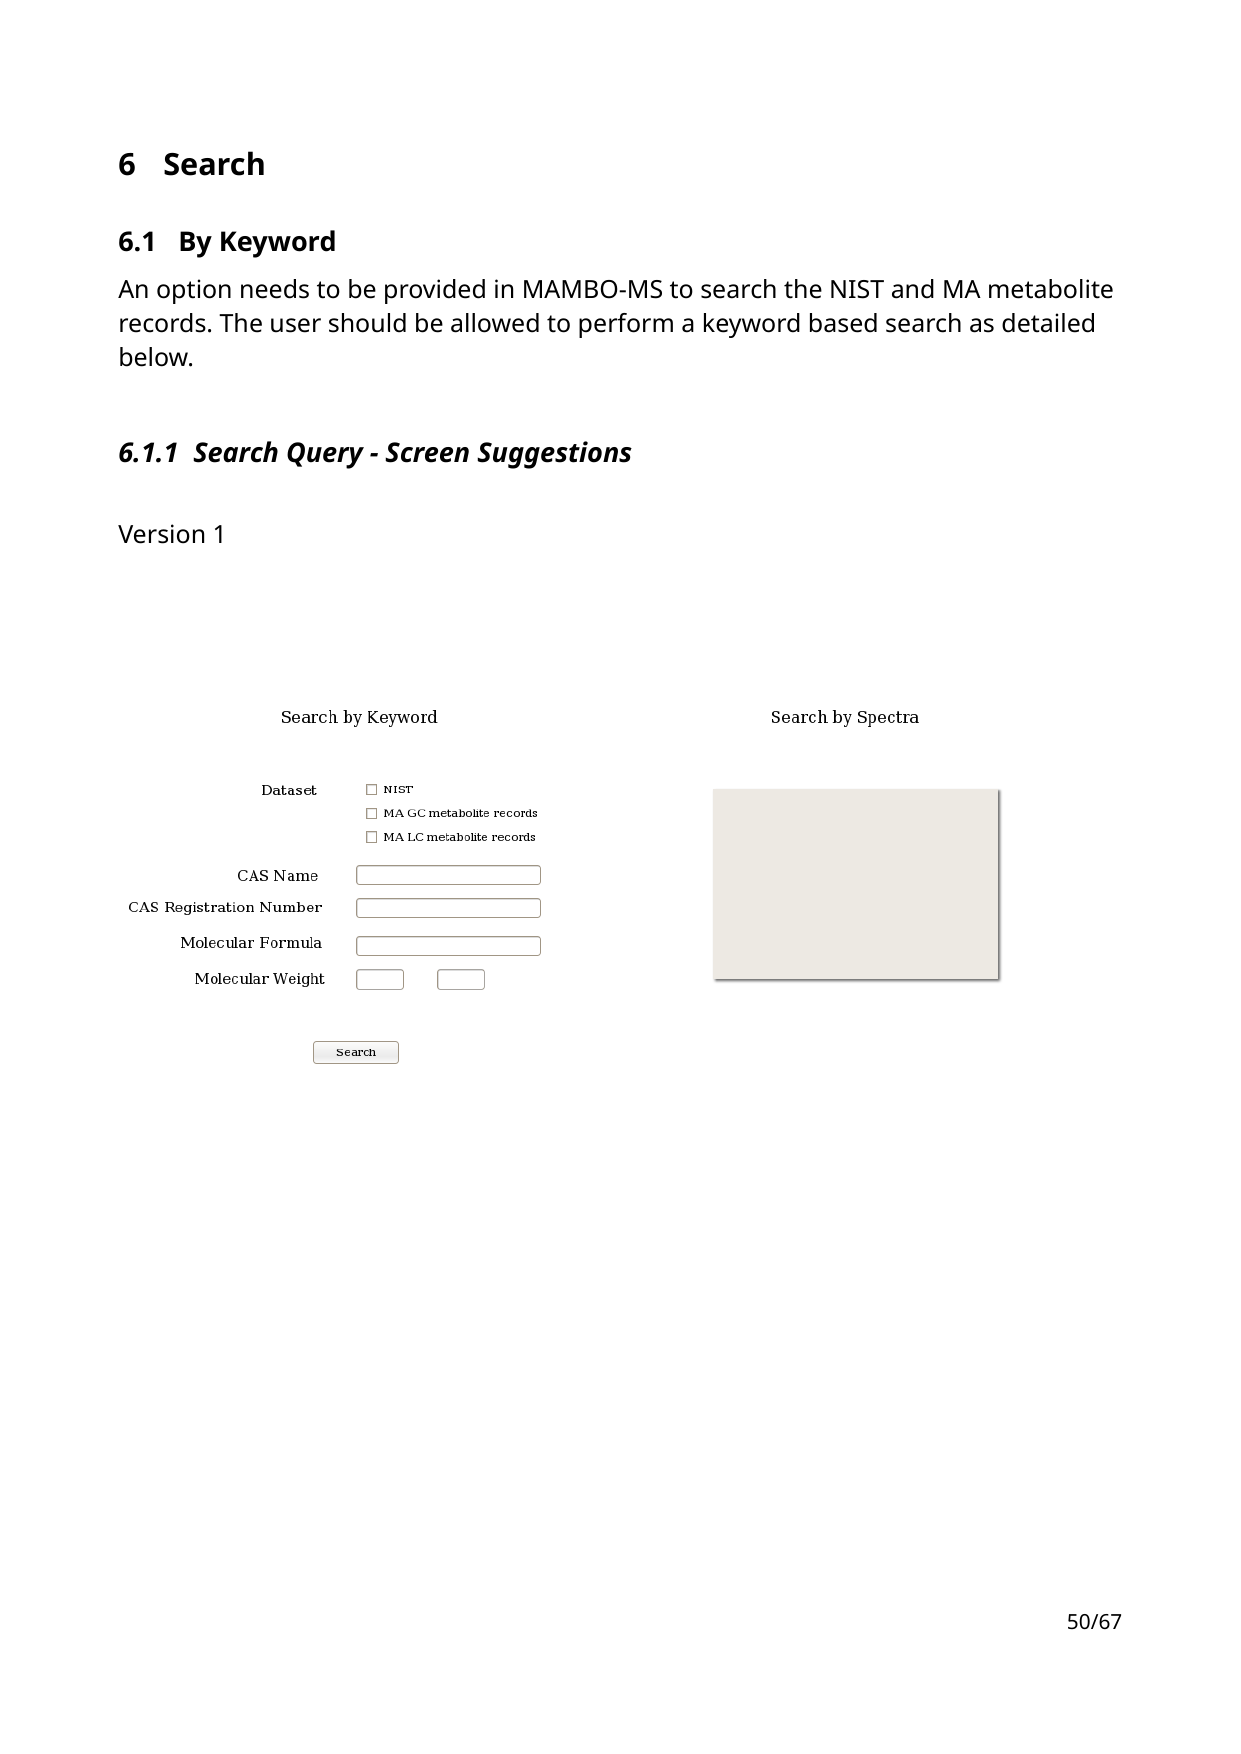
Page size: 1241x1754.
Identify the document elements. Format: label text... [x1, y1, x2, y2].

text Version 1 [118, 516, 1122, 550]
text An option needs to be provided in MAMBO-MS to search the NIST and MA metabolite records. The user should be allowed to perform a keyword based search as detailed below. [118, 272, 1122, 374]
picture [118, 550, 1122, 1249]
subtitle By Keyword [118, 222, 1122, 259]
subtitle Search [118, 143, 1122, 185]
subtitle Search Query - Screen Suggestions [118, 433, 1122, 470]
